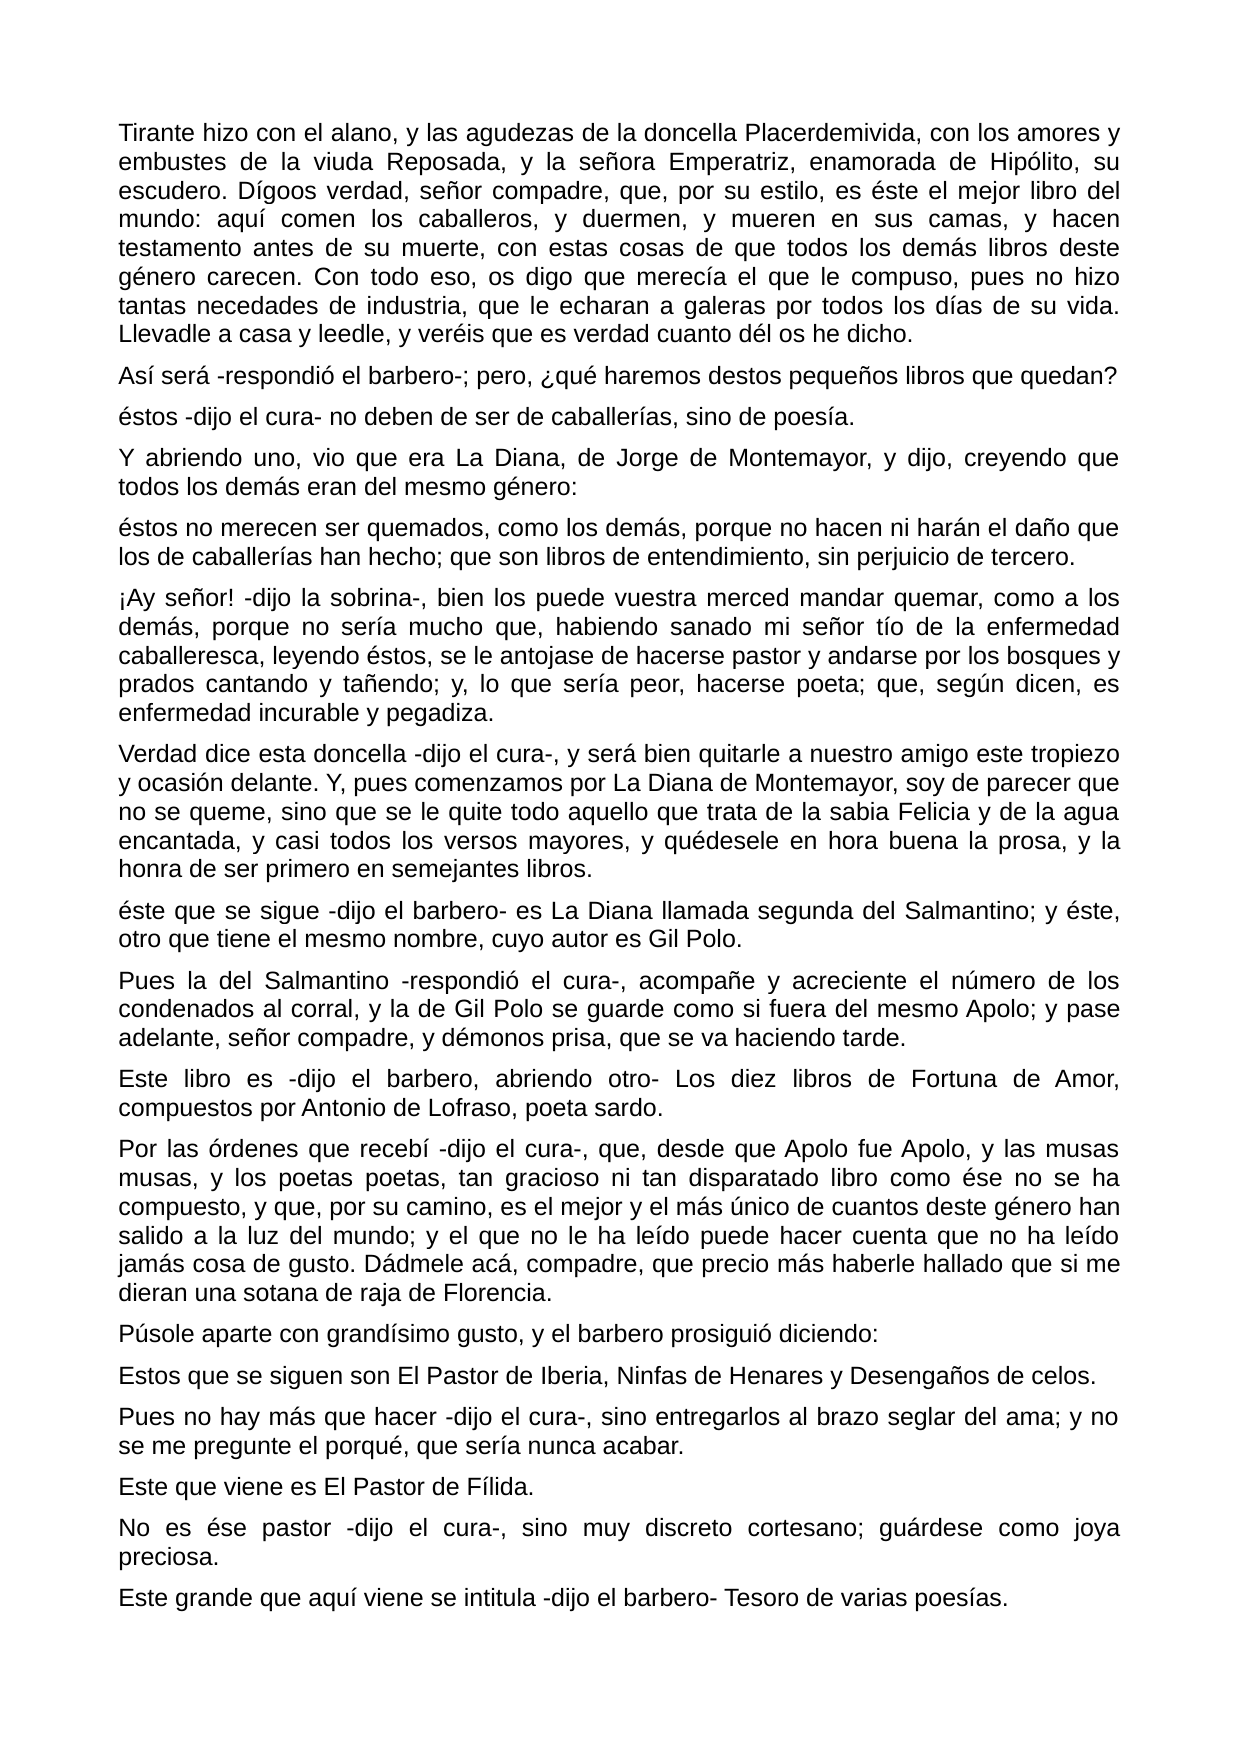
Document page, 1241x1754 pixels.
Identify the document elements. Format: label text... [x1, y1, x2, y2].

text Púsole aparte con grandísimo gusto, y el barbero prosiguió diciendo: [118, 1319, 1122, 1348]
text éstos -dijo el cura- no deben de ser de caballerías, sino de poesía. [118, 402, 1122, 431]
text Pues la del Salmantino -respondió el cura-, acompañe y acreciente el número de los condenados al corral, y la de Gil Polo se guarde como si fuera del mesmo Apolo; y pase adelante, señor compadre, y démonos prisa, que se va haciendo tarde. [118, 966, 1122, 1052]
text Pues no hay más que hacer -dijo el cura-, sino entregarlos al brazo seglar del ama; y no se me pregunte el porqué, que sería nunca acabar. [118, 1402, 1122, 1459]
text Este grande que aquí viene se intitula -dijo el barbero- Tesoro de varias poesías. [118, 1583, 1122, 1612]
text No es ése pastor -dijo el cura-, sino muy discreto cortesano; guárdese como joya preciosa. [118, 1513, 1122, 1571]
text Tirante hizo con el alano, y las agudezas de la doncella Placerdemivida, con los amores y embustes de la viuda Reposada, y la señora Emperatriz, enamorada de Hipólito, su escudero. Dígoos verdad, señor compadre, que, por su estilo, es éste el mejor libro del mundo: aquí comen los caballeros, y duermen, y mueren en sus camas, y hacen testamento antes de su muerte, con estas cosas de que todos los demás libros deste género carecen. Con todo eso, os digo que merecía el que le compuso, pues no hizo tantas necedades de industria, que le echaran a galeras por todos los días de su vida. Llevadle a casa y leedle, y veréis que es verdad cuanto dél os he dicho. [118, 118, 1122, 348]
text Así será -respondió el barbero-; pero, ¿qué haremos destos pequeños libros que quedan? [118, 361, 1122, 389]
text Este que viene es El Pastor de Fílida. [118, 1472, 1122, 1501]
text éstos no merecen ser quemados, como los demás, porque no hacen ni harán el daño que los de caballerías han hecho; que son libros de entendimiento, sin perjuicio de tercero. [118, 513, 1122, 571]
text Verdad dice esta doncella -dijo el cura-, y será bien quitarle a nuestro amigo este tropiezo y ocasión delante. Y, pues comenzamos por La Diana de Montemayor, soy de parecer que no se queme, sino que se le quite todo aquello que trata de la sabia Felicia y de la agua encantada, y casi todos los versos mayores, y quédesele en hora buena la prosa, y la honra de ser primero en semejantes libros. [118, 739, 1122, 883]
text Estos que se siguen son El Pastor de Iberia, Ninfas de Henares y Desengaños de celos. [118, 1361, 1122, 1389]
text éste que se sigue -dijo el barbero- es La Diana llamada segunda del Salmantino; y éste, otro que tiene el mesmo nombre, cuyo autor es Gil Polo. [118, 896, 1122, 953]
text Por las órdenes que recebí -dijo el cura-, que, desde que Apolo fue Apolo, y las musas musas, y los poetas poetas, tan gracioso ni tan disparatado libro como ése no se ha compuesto, y que, por su camino, es el mejor y el más único de cuantos deste género han salido a la luz del mundo; y el que no le ha leído puede hacer cuenta que no ha leído jamás cosa de gusto. Dádmele acá, compadre, que precio más haberle hallado que si me dieran una sotana de raja de Florencia. [118, 1134, 1122, 1307]
text ¡Ay señor! -dijo la sobrina-, bien los puede vuestra merced mandar quemar, como a los demás, porque no sería mucho que, habiendo sanado mi señor tío de la enfermedad caballeresca, leyendo éstos, se le antojase de hacerse pastor y andarse por los bosques y prados cantando y tañendo; y, lo que sería peor, hacerse poeta; que, según dicen, es enfermedad incurable y pegadiza. [118, 583, 1122, 727]
text Y abriendo uno, vio que era La Diana, de Jorge de Montemayor, y dijo, creyendo que todos los demás eran del mesmo género: [118, 443, 1122, 501]
text Este libro es -dijo el barbero, abriendo otro- Los diez libros de Fortuna de Amor, compuestos por Antonio de Lofraso, poeta sardo. [118, 1064, 1122, 1122]
